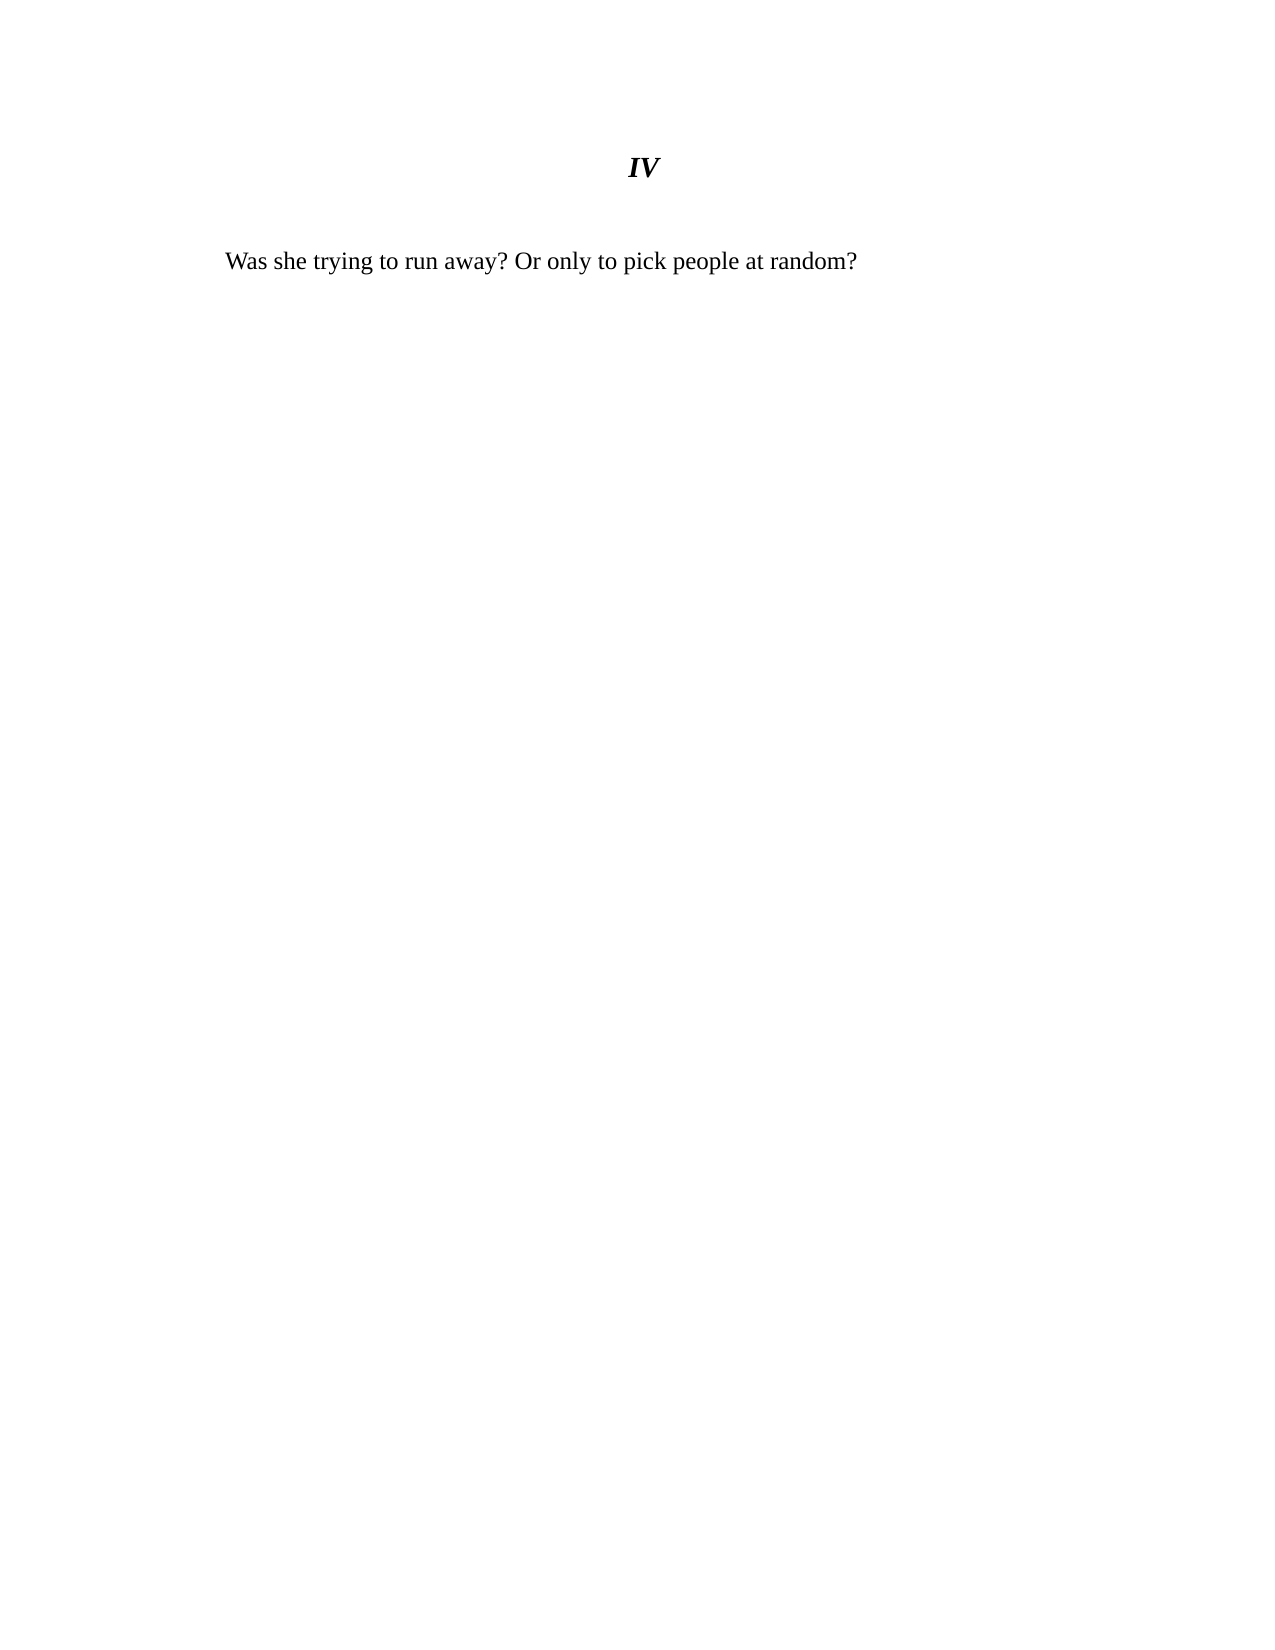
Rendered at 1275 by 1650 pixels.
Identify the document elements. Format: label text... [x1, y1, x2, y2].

subtitle IV [150, 150, 1125, 183]
text Was she trying to run away? Or only to pick people at random? [150, 246, 1125, 274]
